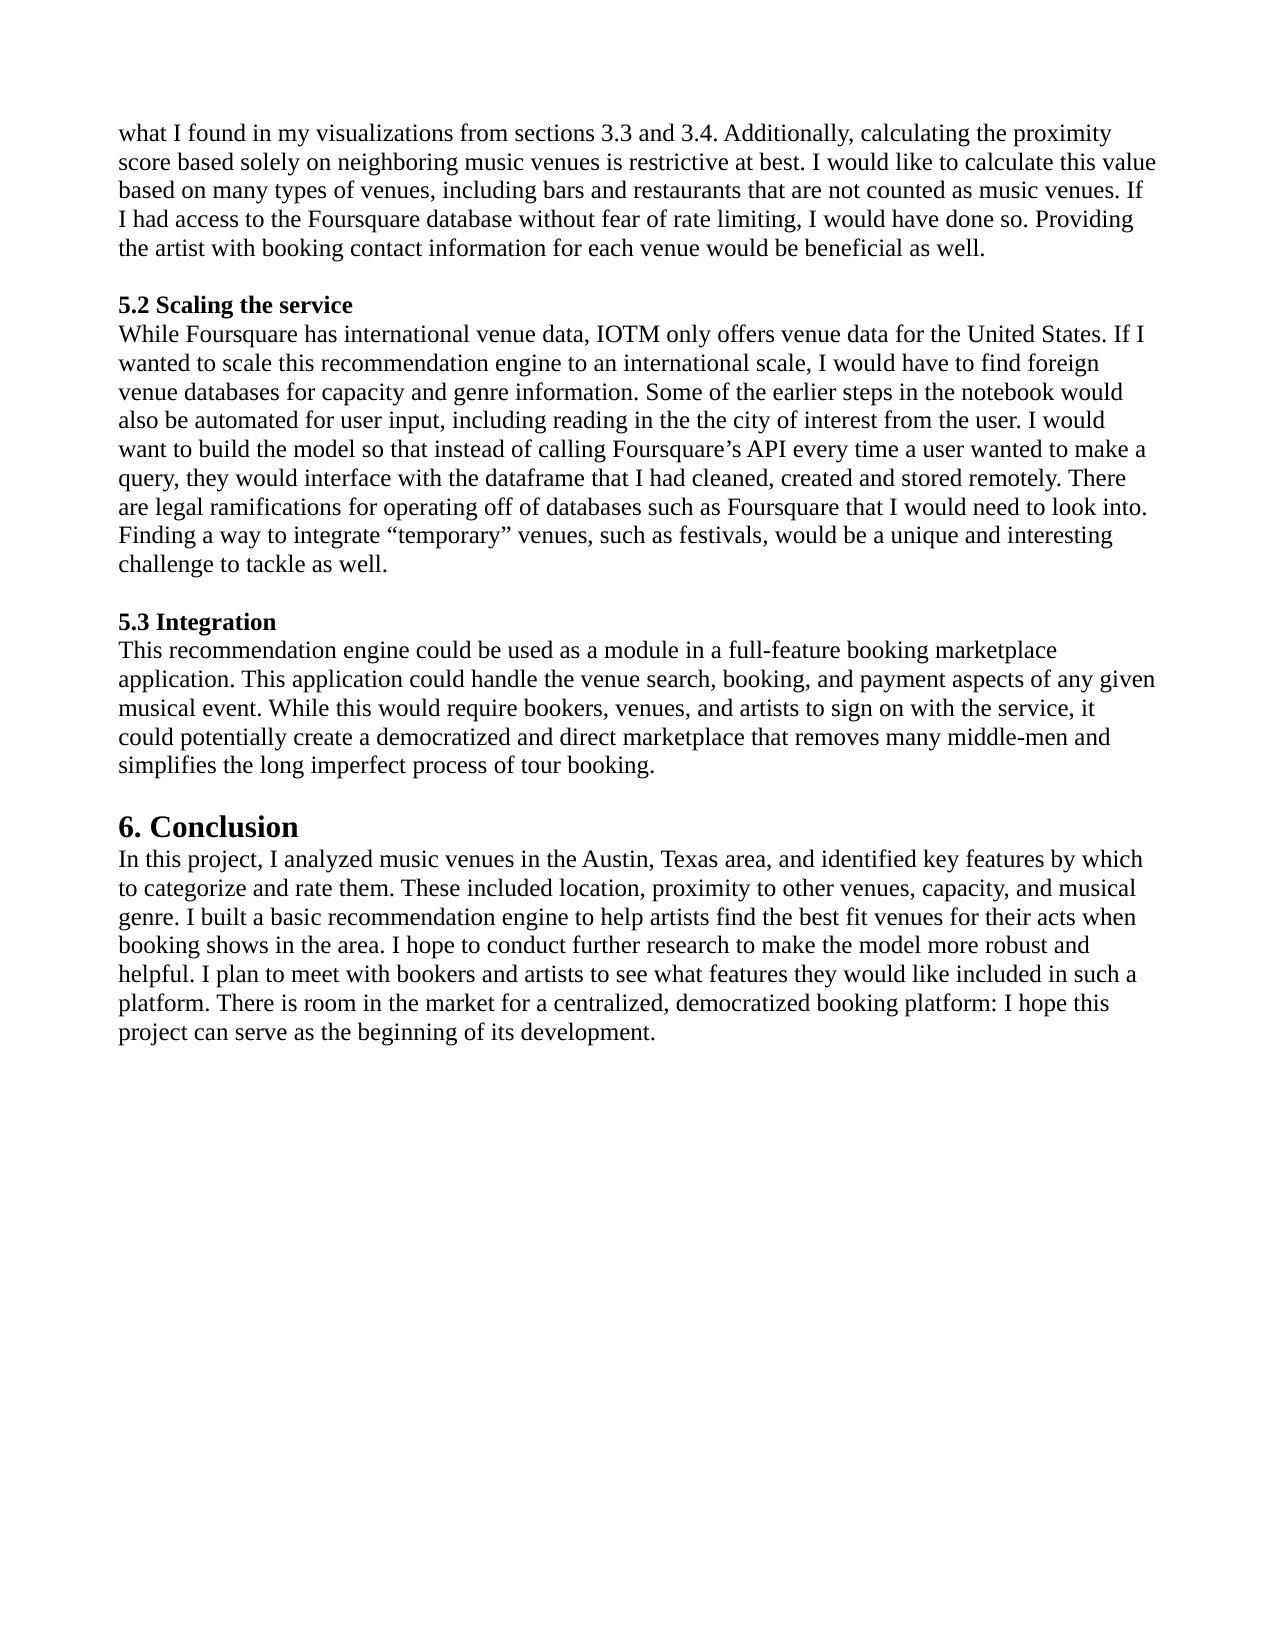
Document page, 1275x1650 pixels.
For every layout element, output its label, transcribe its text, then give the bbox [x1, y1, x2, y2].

text what I found in my visualizations from sections 3.3 and 3.4. Additionally, calculating the proximity score based solely on neighboring music venues is restrictive at best. I would like to calculate this value based on many types of venues, including bars and restaurants that are not counted as music venues. If I had access to the Foursquare database without fear of rate limiting, I would have done so. Providing the artist with booking contact information for each venue would be beneficial as well. [118, 118, 1157, 262]
text 5.3 Integration [118, 607, 1157, 636]
text 6. Conclusion [118, 808, 1157, 844]
text In this project, I analyzed music venues in the Austin, Texas area, and identified key features by which to categorize and rate them. These included location, proximity to other venues, capacity, and musical genre. I built a basic recommendation engine to help artists find the best fit venues for their acts when booking shows in the area. I hope to conduct further research to make the model more robust and helpful. I plan to meet with bookers and artists to see what features they would like included in such a platform. There is room in the market for a centralized, democratized booking platform: I hope this project can serve as the beginning of its development. [118, 844, 1157, 1045]
text While Foursquare has international venue data, IOTM only offers venue data for the United States. If I wanted to scale this recommendation engine to an international scale, I would have to find foreign venue databases for capacity and genre information. Some of the earlier steps in the notebook would also be automated for user input, including reading in the the city of interest from the user. I would want to build the model so that instead of calling Foursquare’s API every time a user wanted to make a query, they would interface with the dataframe that I had cleaned, created and stored remotely. There are legal ramifications for operating off of databases such as Foursquare that I would need to look into. Finding a way to integrate “temporary” venues, such as festivals, would be a unique and interesting challenge to tackle as well. [118, 319, 1157, 578]
text 5.2 Scaling the service [118, 291, 1157, 319]
text This recommendation engine could be used as a module in a full-feature booking marketplace application. This application could handle the venue search, booking, and payment aspects of any given musical event. While this would require bookers, venues, and artists to sign on with the service, it could potentially create a democratized and direct marketplace that removes many middle-men and simplifies the long imperfect process of tour booking. [118, 636, 1157, 779]
